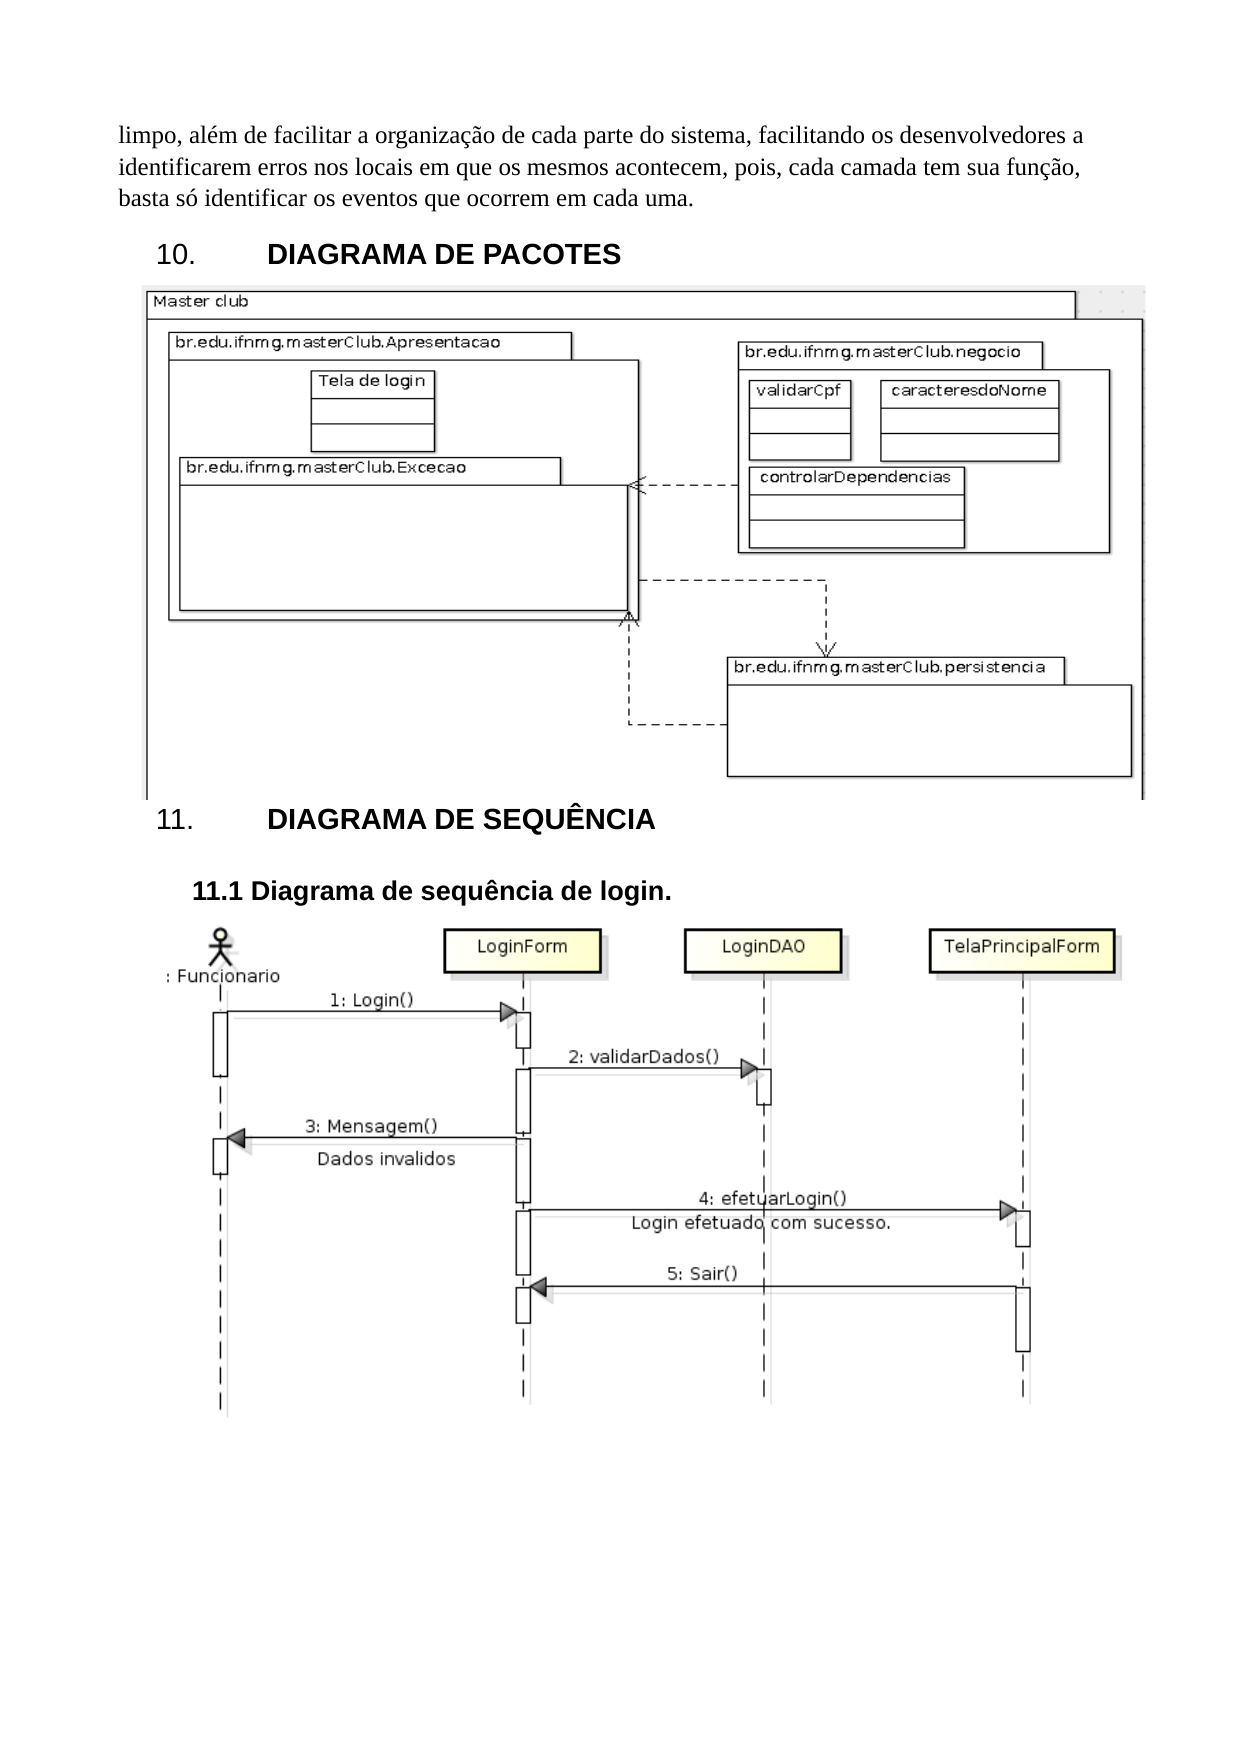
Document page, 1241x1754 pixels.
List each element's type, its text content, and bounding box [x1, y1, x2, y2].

text limpo, além de facilitar a organização de cada parte do sistema, facilitando os desenvolvedores a identificarem erros nos locais em que os mesmos acontecem, pois, cada camada tem sua função, basta só identificar os eventos que ocorrem em cada uma. [118, 118, 1122, 212]
list DIAGRAMA DE PACOTES [156, 237, 1122, 270]
subtitle 11.1 Diagrama de sequência de login. [118, 875, 1122, 906]
list DIAGRAMA DE SEQUÊNCIA [156, 800, 1122, 835]
